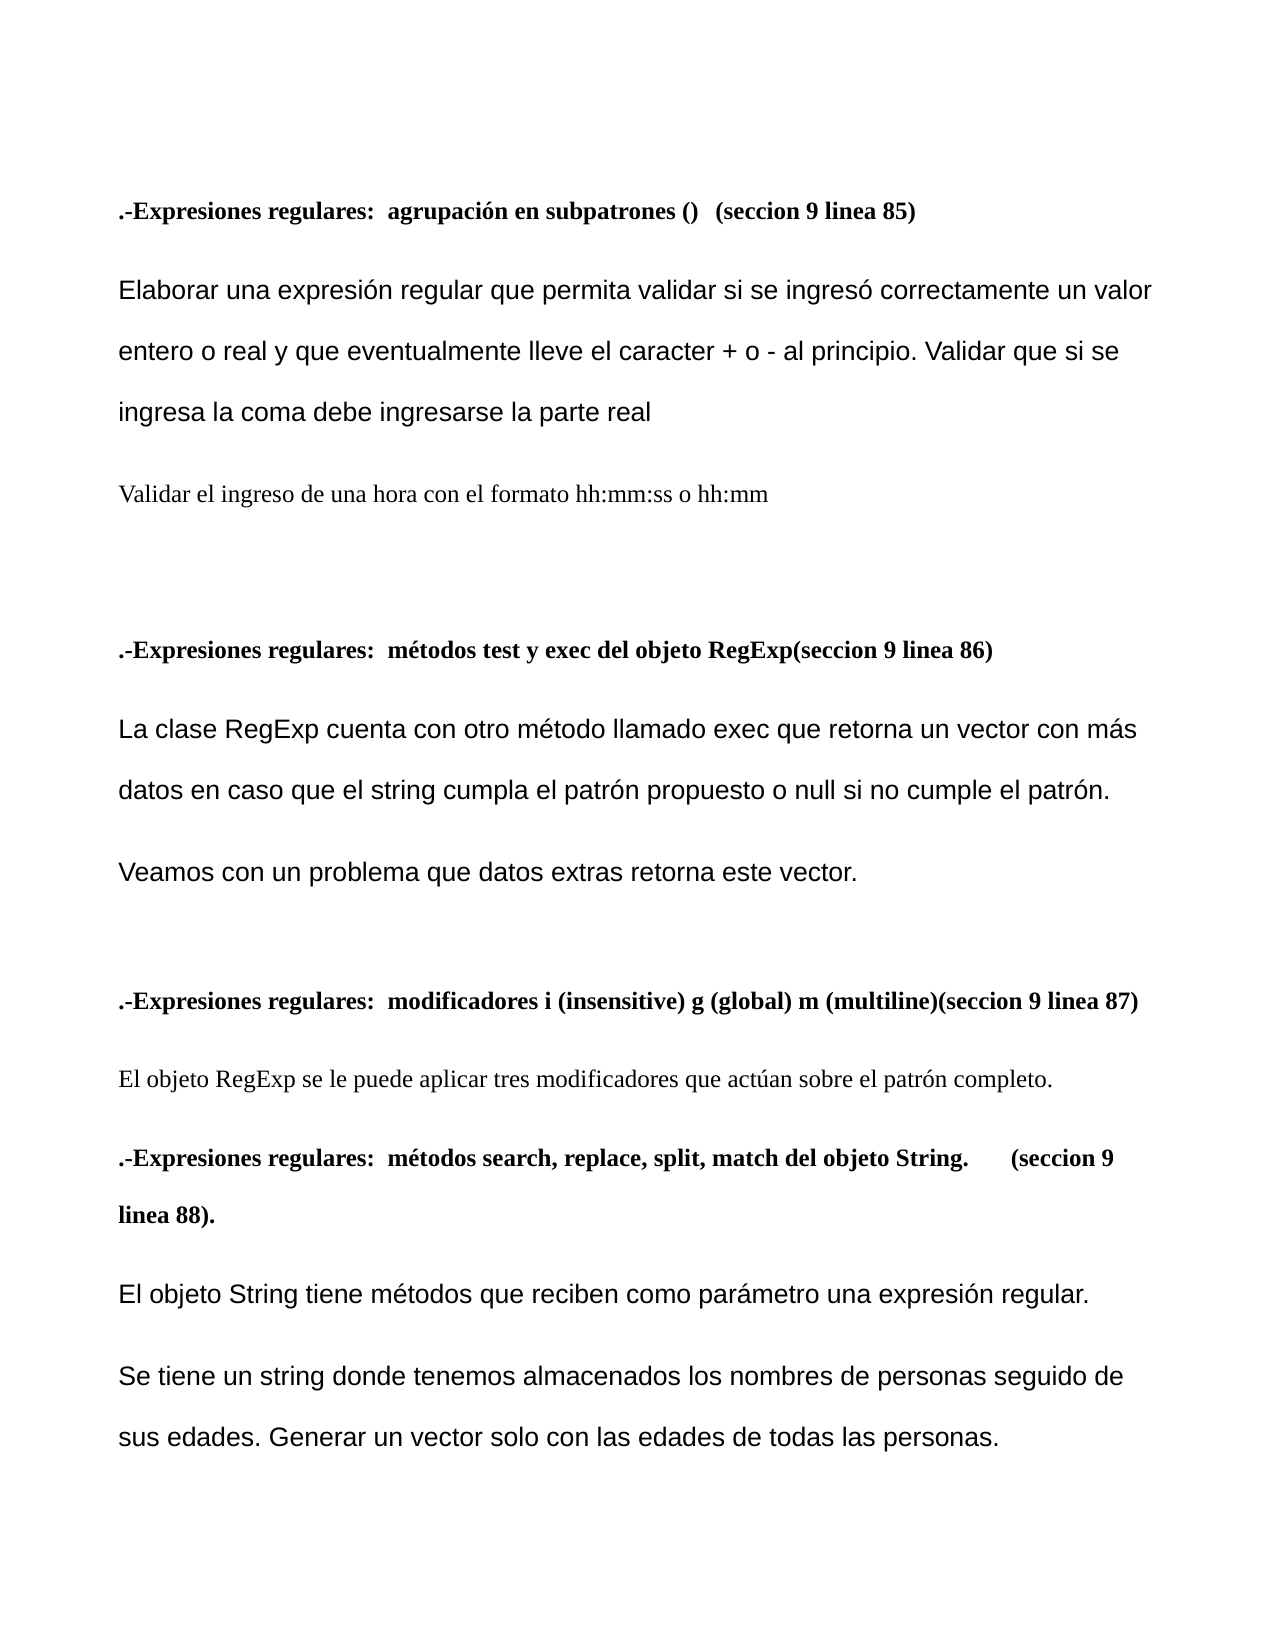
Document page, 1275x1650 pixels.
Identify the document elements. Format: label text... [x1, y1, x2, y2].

text .-Expresiones regulares: métodos test y exec del objeto RegExp(seccion 9 linea 86) [118, 635, 1157, 664]
text Veamos con un problema que datos extras retorna este vector. [118, 857, 1157, 887]
text Elaborar una expresión regular que permita validar si se ingresó correctamente un valor entero o real y que eventualmente lleve el caracter + o - al principio. Validar que si se ingresa la coma debe ingresarse la parte real [118, 275, 1157, 427]
text Se tiene un string donde tenemos almacenados los nombres de personas seguido de sus edades. Generar un vector solo con las edades de todas las personas. [118, 1361, 1157, 1452]
text .-Expresiones regulares: agrupación en subpatrones () (seccion 9 linea 85) [118, 196, 1157, 225]
text La clase RegExp cuenta con otro método llamado exec que retorna un vector con más datos en caso que el string cumpla el patrón propuesto o null si no cumple el patrón. [118, 714, 1157, 805]
text .-Expresiones regulares: métodos search, replace, split, match del objeto String. (seccion 9 linea 88). [118, 1143, 1157, 1229]
text El objeto String tiene métodos que reciben como parámetro una expresión regular. [118, 1279, 1157, 1309]
text Validar el ingreso de una hora con el formato hh:mm:ss o hh:mm [118, 479, 1157, 507]
text .-Expresiones regulares: modificadores i (insensitive) g (global) m (multiline)(seccion 9 linea 87) [118, 986, 1157, 1015]
text El objeto RegExp se le puede aplicar tres modificadores que actúan sobre el patrón completo. [118, 1064, 1157, 1093]
